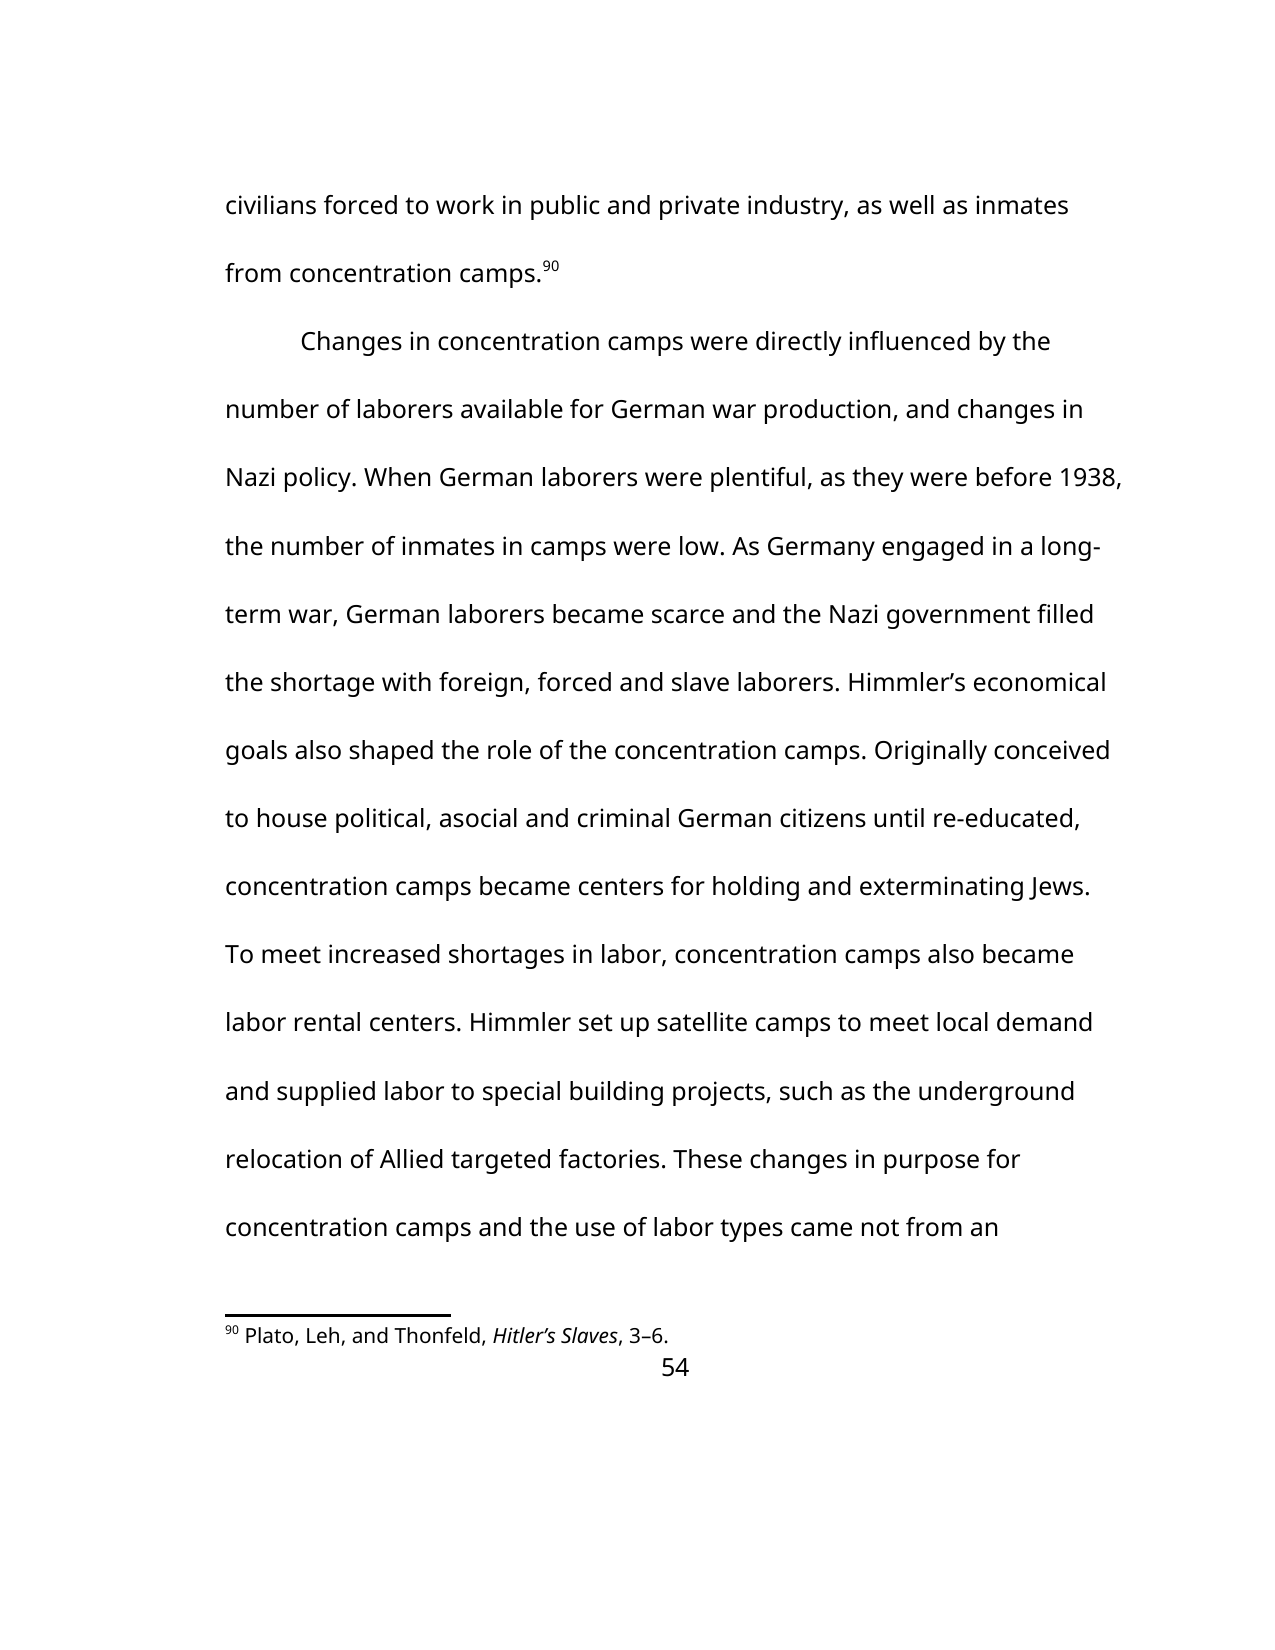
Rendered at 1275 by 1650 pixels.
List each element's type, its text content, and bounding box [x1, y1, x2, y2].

text civilians forced to work in public and private industry, as well as inmates from concentration camps. [225, 187, 1125, 290]
text Plato, Leh, and Thonfeld, Hitler’s Slaves, 3–6. [225, 1322, 1125, 1350]
text Changes in concentration camps were directly influenced by the number of laborers available for German war production, and changes in Nazi policy. When German laborers were plentiful, as they were before 1938, the number of inmates in camps were low. As Germany engaged in a long-term war, German laborers became scarce and the Nazi government filled the shortage with foreign, forced and slave laborers. Himmler’s economical goals also shaped the role of the concentration camps. Originally conceived to house political, asocial and criminal German citizens until re-educated, concentration camps became centers for holding and exterminating Jews. To meet increased shortages in labor, concentration camps also became labor rental centers. Himmler set up satellite camps to meet local demand and supplied labor to special building projects, such as the underground relocation of Allied targeted factories. These changes in purpose for concentration camps and the use of labor types came not from an [225, 324, 1125, 1243]
